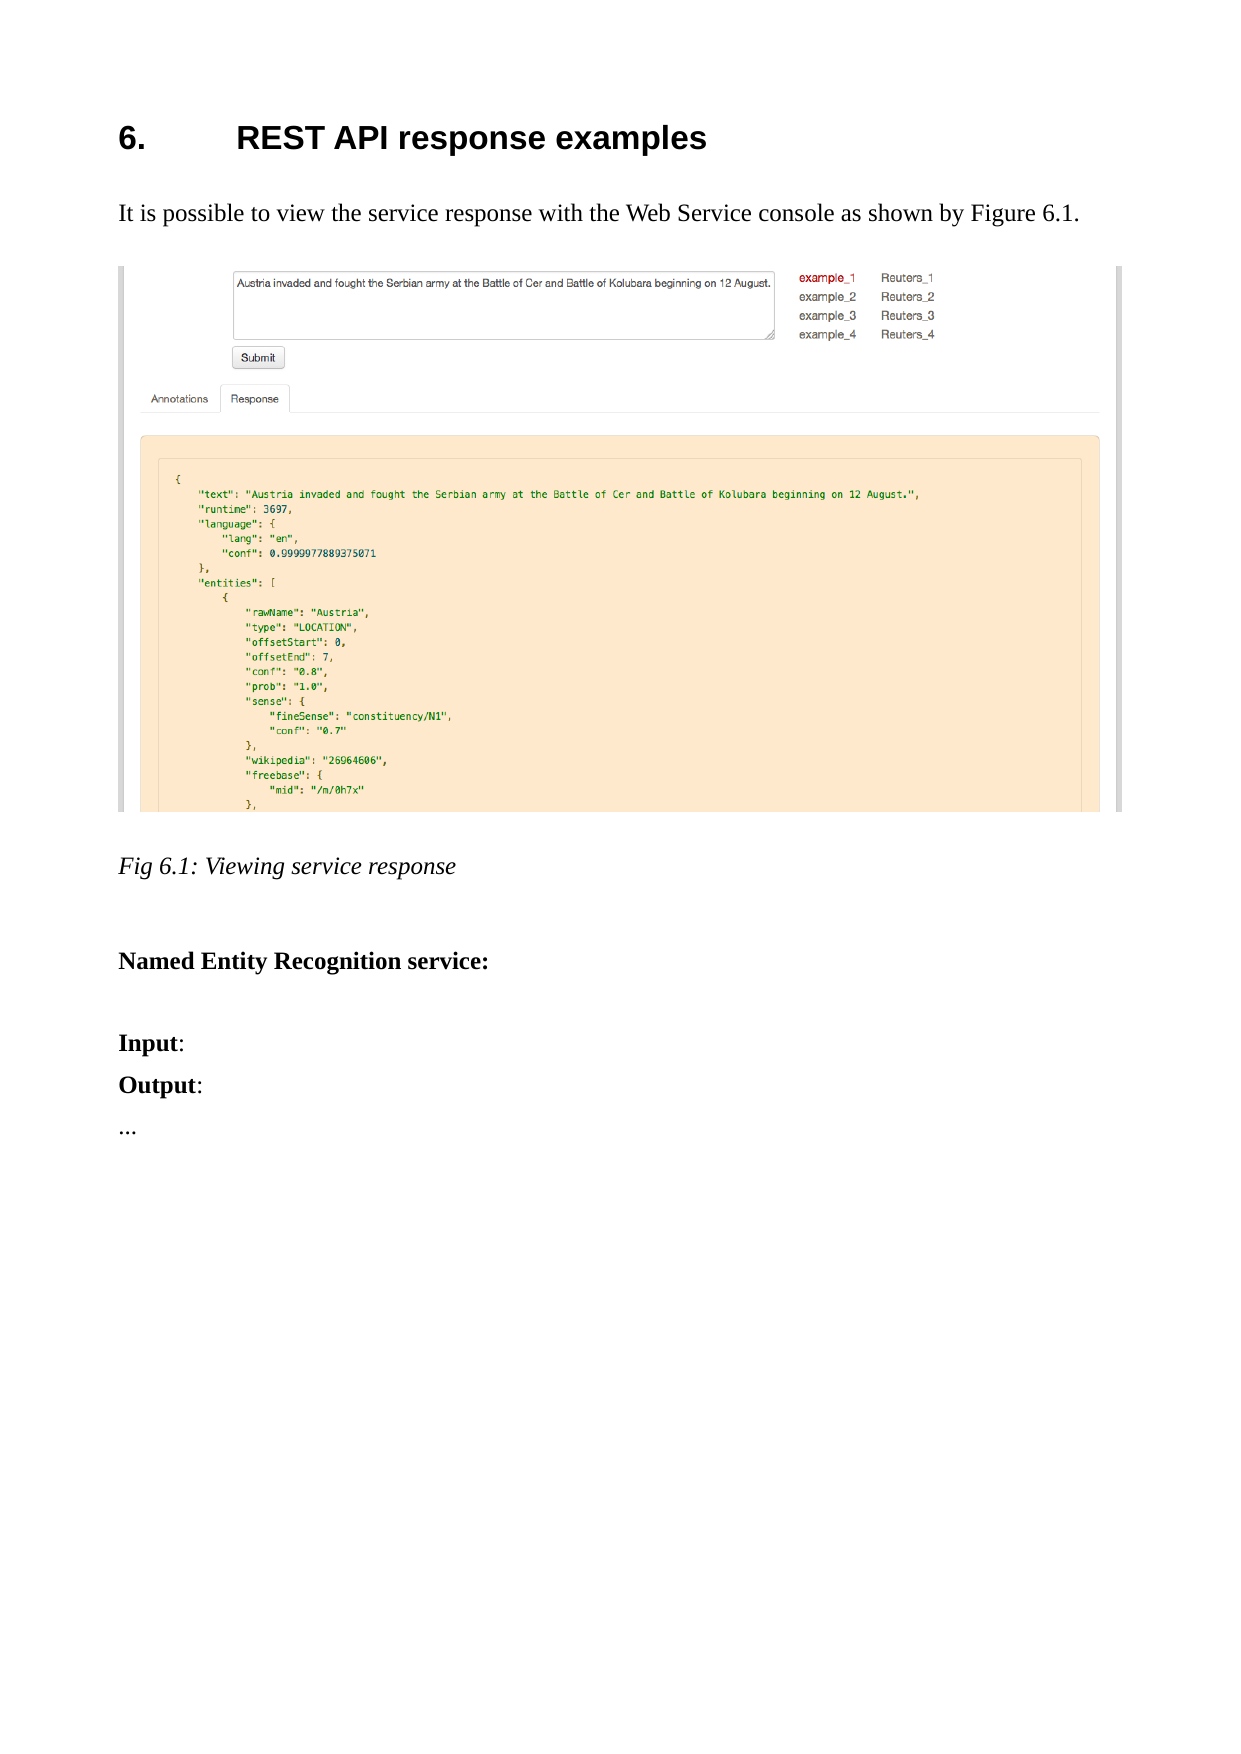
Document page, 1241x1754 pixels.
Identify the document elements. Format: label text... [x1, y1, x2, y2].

subtitle REST API response examples [118, 118, 1122, 157]
text Output: [118, 1070, 1122, 1098]
text Input: [118, 1028, 1122, 1057]
text ... [118, 1111, 1122, 1140]
text Named Entity Recognition service: [118, 946, 1122, 975]
text Fig 6.1: Viewing service response [118, 851, 1122, 880]
text It is possible to view the service response with the Web Service console as shown by Figure 6.1. [118, 198, 1122, 227]
picture [118, 266, 1122, 812]
